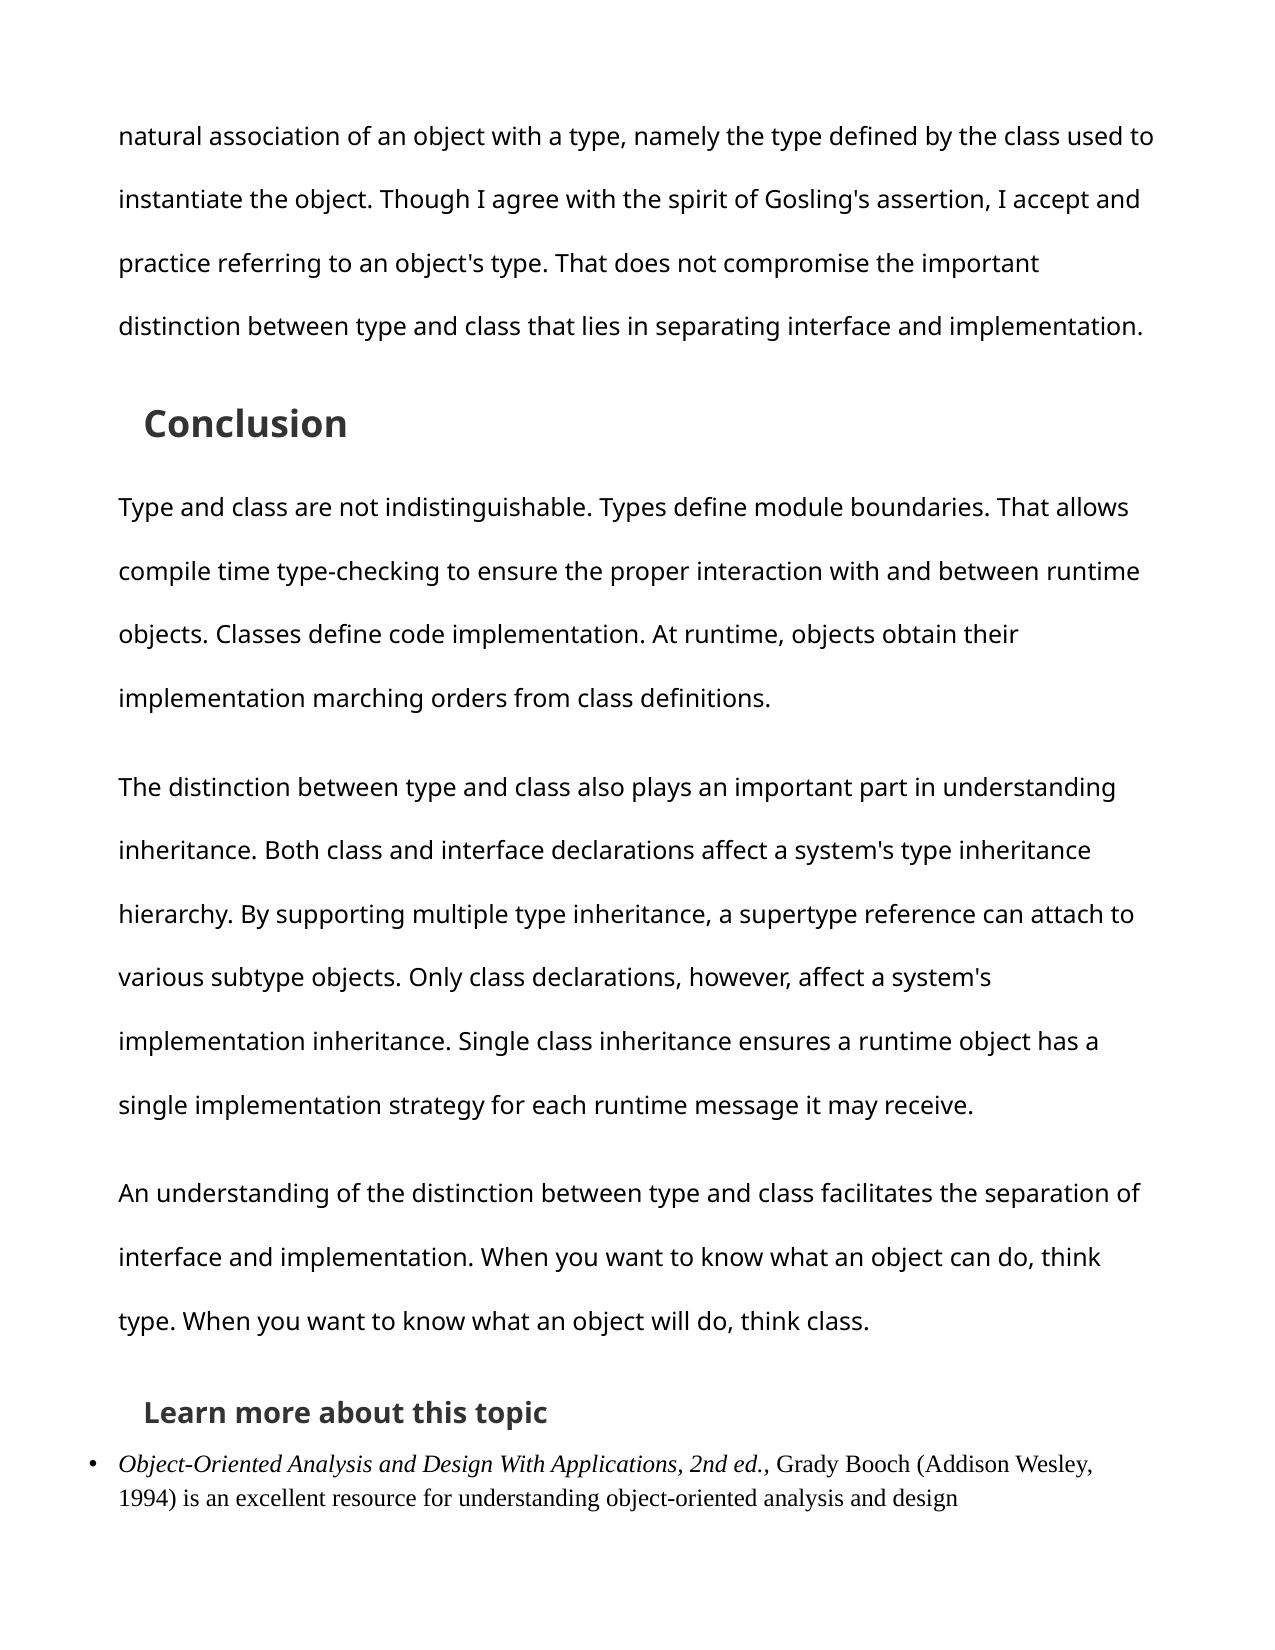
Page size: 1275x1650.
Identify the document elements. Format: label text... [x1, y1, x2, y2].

text Type and class are not indistinguishable. Types define module boundaries. That allows compile time type-checking to ensure the proper interaction with and between runtime objects. Classes define code implementation. At runtime, objects obtain their implementation marching orders from class definitions. [118, 489, 1157, 714]
list Object-Oriented Analysis and Design With Applications, 2nd ed., Grady Booch (Addison Wesley, 1994) is an excellent resource for understanding object-oriented analysis and design [118, 1449, 1157, 1512]
subtitle Conclusion [143, 398, 1157, 449]
subtitle Learn more about this topic [143, 1392, 1157, 1432]
text An understanding of the distinction between type and class facilitates the separation of interface and implementation. When you want to know what an object can do, think type. When you want to know what an object will do, think class. [118, 1176, 1157, 1337]
text The distinction between type and class also plays an important part in understanding inheritance. Both class and interface declarations affect a system's type inheritance hierarchy. By supporting multiple type inheritance, a supertype reference can attach to various subtype objects. Only class declarations, however, affect a system's implementation inheritance. Single class inheritance ensures a runtime object has a single implementation strategy for each runtime message it may receive. [118, 769, 1157, 1121]
text natural association of an object with a type, namely the type defined by the class used to instantiate the object. Though I agree with the spirit of Gosling's assertion, I accept and practice referring to an object's type. That does not compromise the important distinction between type and class that lies in separating interface and implementation. [118, 118, 1157, 343]
